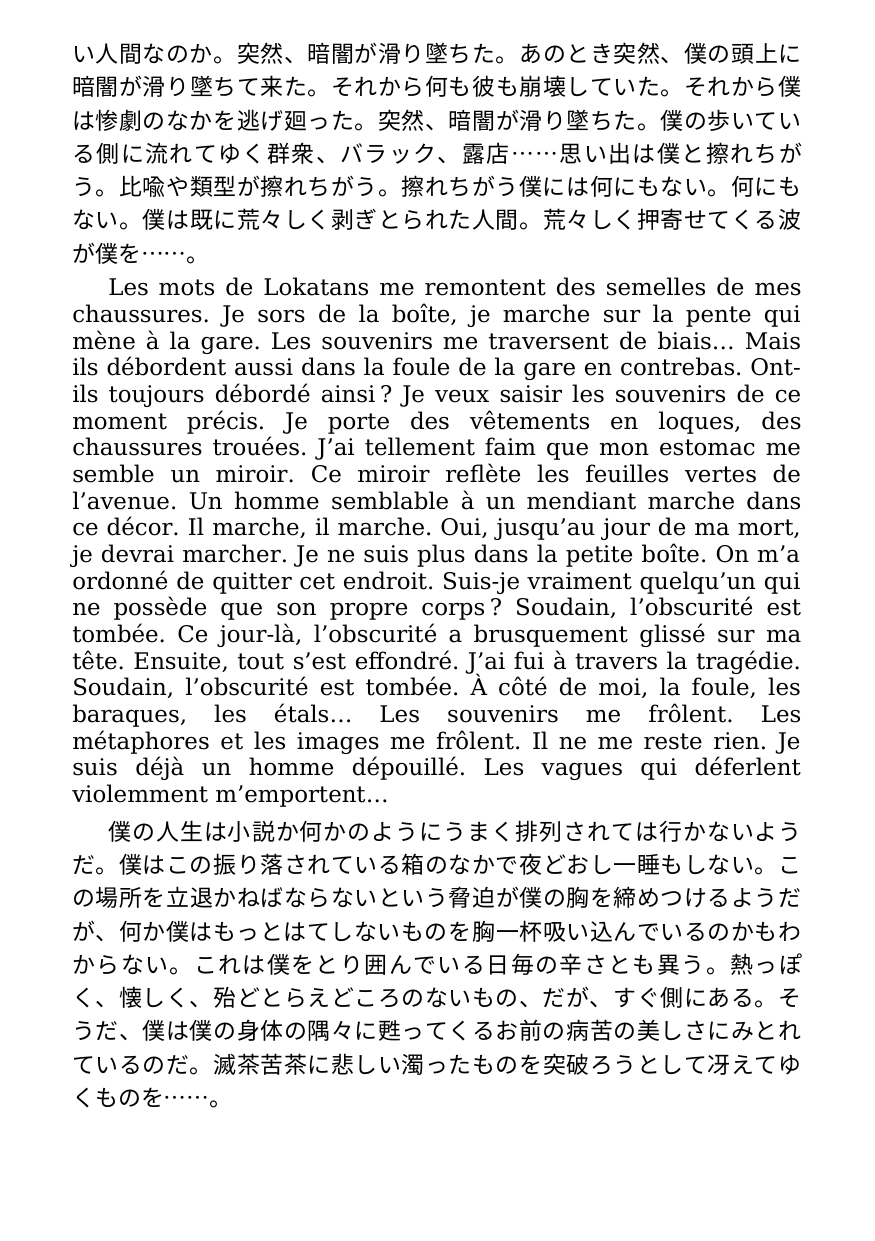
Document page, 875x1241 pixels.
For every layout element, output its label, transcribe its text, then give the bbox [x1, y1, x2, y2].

text 僕の人生は小説か何かのようにうまく排列されては行かないようだ。僕はこの振り落されている箱のなかで夜どおし一睡もしない。この場所を立退かねばならないという脅迫が僕の胸を締めつけるようだが、何か僕はもっとはてしないものを胸一杯吸い込んでいるのかもわからない。これは僕をとり囲んでいる日毎の辛さとも異う。熱っぽく、懐しく、殆どとらえどころのないもの、だが、すぐ側にある。そうだ、僕は僕の身体の隅々に甦ってくるお前の病苦の美しさにみとれているのだ。滅茶苦茶に悲しい濁ったものを突破ろうとして冴えてゆくものを……。 [72, 814, 802, 1113]
text い人間なのか。突然、暗闇が滑り墜ちた。あのとき突然、僕の頭上に暗闇が滑り墜ちて来た。それから何も彼も崩壊していた。それから僕は惨劇のなかを逃げ廻った。突然、暗闇が滑り墜ちた。僕の歩いている側に流れてゆく群衆、バラック、露店……思い出は僕と擦れちがう。比喩や類型が擦れちがう。擦れちがう僕には何にもない。何にもない。僕は既に荒々しく剥ぎとられた人間。荒々しく押寄せてくる波が僕を……。 [72, 36, 802, 269]
text Les mots de Lokatans me remontent des semelles de mes chaussures. Je sors de la boîte, je marche sur la pente qui mène à la gare. Les souvenirs me traversent de biais… Mais ils débordent aussi dans la foule de la gare en contrebas. Ont-ils toujours débordé ainsi ? Je veux saisir les souvenirs de ce moment précis. Je porte des vêtements en loques, des chaussures trouées. J’ai tellement faim que mon estomac me semble un miroir. Ce miroir reflète les feuilles vertes de l’avenue. Un homme semblable à un mendiant marche dans ce décor. Il marche, il marche. Oui, jusqu’au jour de ma mort, je devrai marcher. Je ne suis plus dans la petite boîte. On m’a ordonné de quitter cet endroit. Suis-je vraiment quelqu’un qui ne possède que son propre corps ? Soudain, l’obscurité est tombée. Ce jour-là, l’obscurité a brusquement glissé sur ma tête. Ensuite, tout s’est effondré. J’ai fui à travers la tragédie. Soudain, l’obscurité est tombée. À côté de moi, la foule, les baraques, les étals… Les souvenirs me frôlent. Les métaphores et les images me frôlent. Il ne me reste rien. Je suis déjà un homme dépouillé. Les vagues qui déferlent violemment m’emportent… [72, 274, 802, 808]
